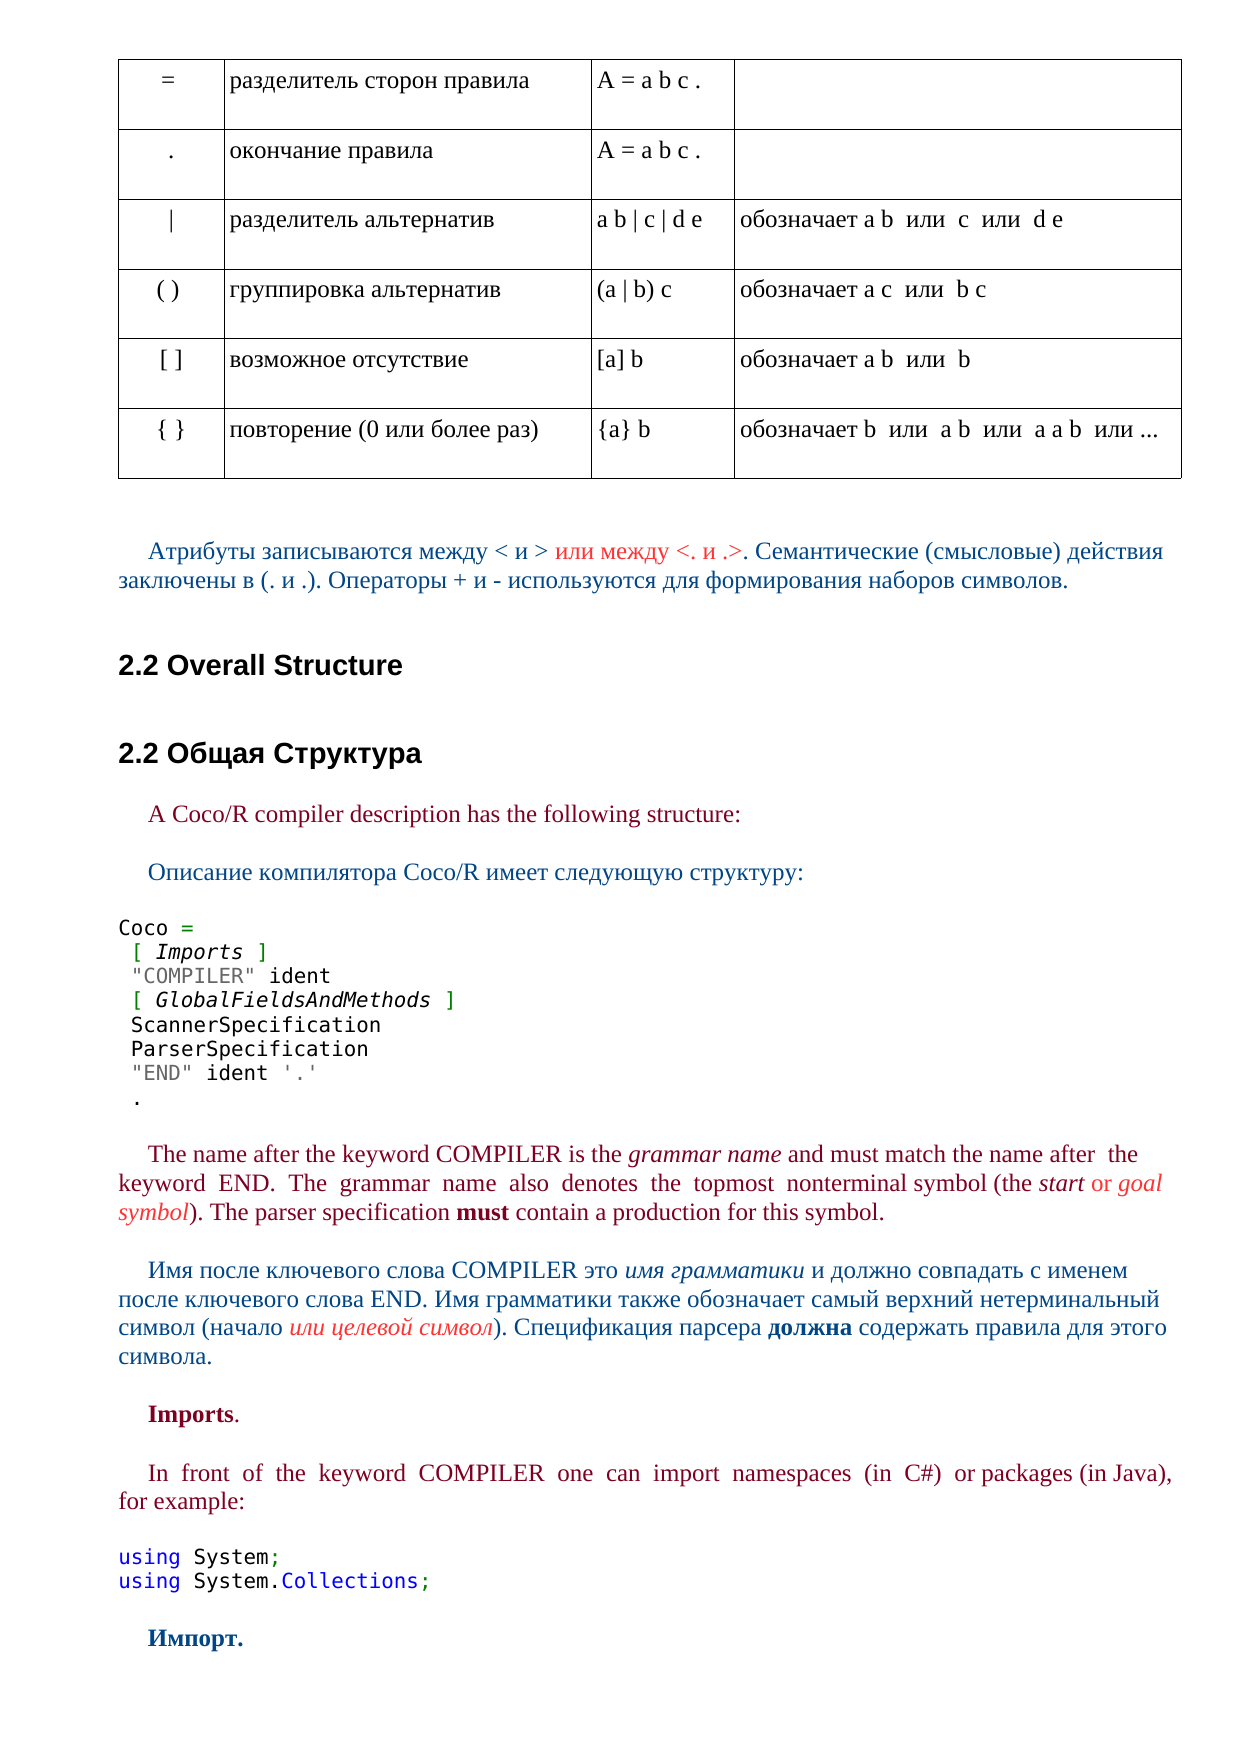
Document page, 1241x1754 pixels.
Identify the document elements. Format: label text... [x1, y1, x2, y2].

table_cell a b | c | d e [592, 200, 734, 268]
table_cell обозначает a c или b c [735, 270, 1181, 338]
text Импорт. [118, 1623, 1181, 1651]
text Атрибуты записываются между < и > или между <. и .>. Семантические (смысловые) действия заключены в (. и .). Операторы + и - используются для формирования наборов символов. [118, 536, 1181, 594]
table_cell [a] b [592, 339, 734, 408]
table_cell | [119, 200, 224, 268]
table_cell A = a b c . [592, 130, 734, 199]
text Imports. [118, 1399, 1181, 1428]
text using System; using System.Collections; [118, 1545, 1181, 1593]
subtitle 2.2 Overall Structure [118, 648, 1181, 682]
table_cell окончание правила [225, 130, 591, 199]
text In front of the keyword COMPILER one can import namespaces (in C#) or packages (in Java), for example: [118, 1458, 1181, 1515]
table_cell обозначает a b или c или d e [735, 200, 1181, 268]
table_cell . [119, 130, 224, 199]
table_cell ( ) [119, 270, 224, 338]
table_cell обозначает b или a b или a a b или ... [735, 409, 1181, 478]
table_cell возможное отсутствие [225, 339, 591, 408]
table_cell обозначает a b или b [735, 339, 1181, 408]
table_cell [735, 130, 1181, 199]
subtitle 2.2 Общая Структура [118, 736, 1181, 770]
table_cell разделитель сторон правила [225, 60, 591, 129]
table_cell [735, 60, 1181, 129]
text Имя после ключевого слова COMPILER это имя грамматики и должно совпадать с именем после ключевого слова END. Имя грамматики также обозначает самый верхний нетерминальный символ (начало или целевой символ). Спецификация парсера должна содержать правила для этого символа. [118, 1255, 1181, 1370]
table_cell повторение (0 или более раз) [225, 409, 591, 478]
table_cell { } [119, 409, 224, 478]
table_cell (a | b) c [592, 270, 734, 338]
table_cell группировка альтернатив [225, 270, 591, 338]
table_cell = [119, 60, 224, 129]
table_cell {a} b [592, 409, 734, 478]
text Описание компилятора Coco/R имеет следующую структуру: [118, 857, 1181, 886]
text Coco = [ Imports ] "COMPILER" ident [ GlobalFieldsAndMethods ] ScannerSpecification ParserSpecification "END" ident '.' . [118, 916, 1181, 1110]
table_cell A = a b c . [592, 60, 734, 129]
text The name after the keyword COMPILER is the grammar name and must match the name after the keyword END. The grammar name also denotes the topmost nonterminal symbol (the start or goal symbol). The parser specification must contain a production for this symbol. [118, 1139, 1181, 1226]
table_cell разделитель альтернатив [225, 200, 591, 268]
table_cell [ ] [119, 339, 224, 408]
text A Coco/R compiler description has the following structure: [118, 799, 1181, 828]
